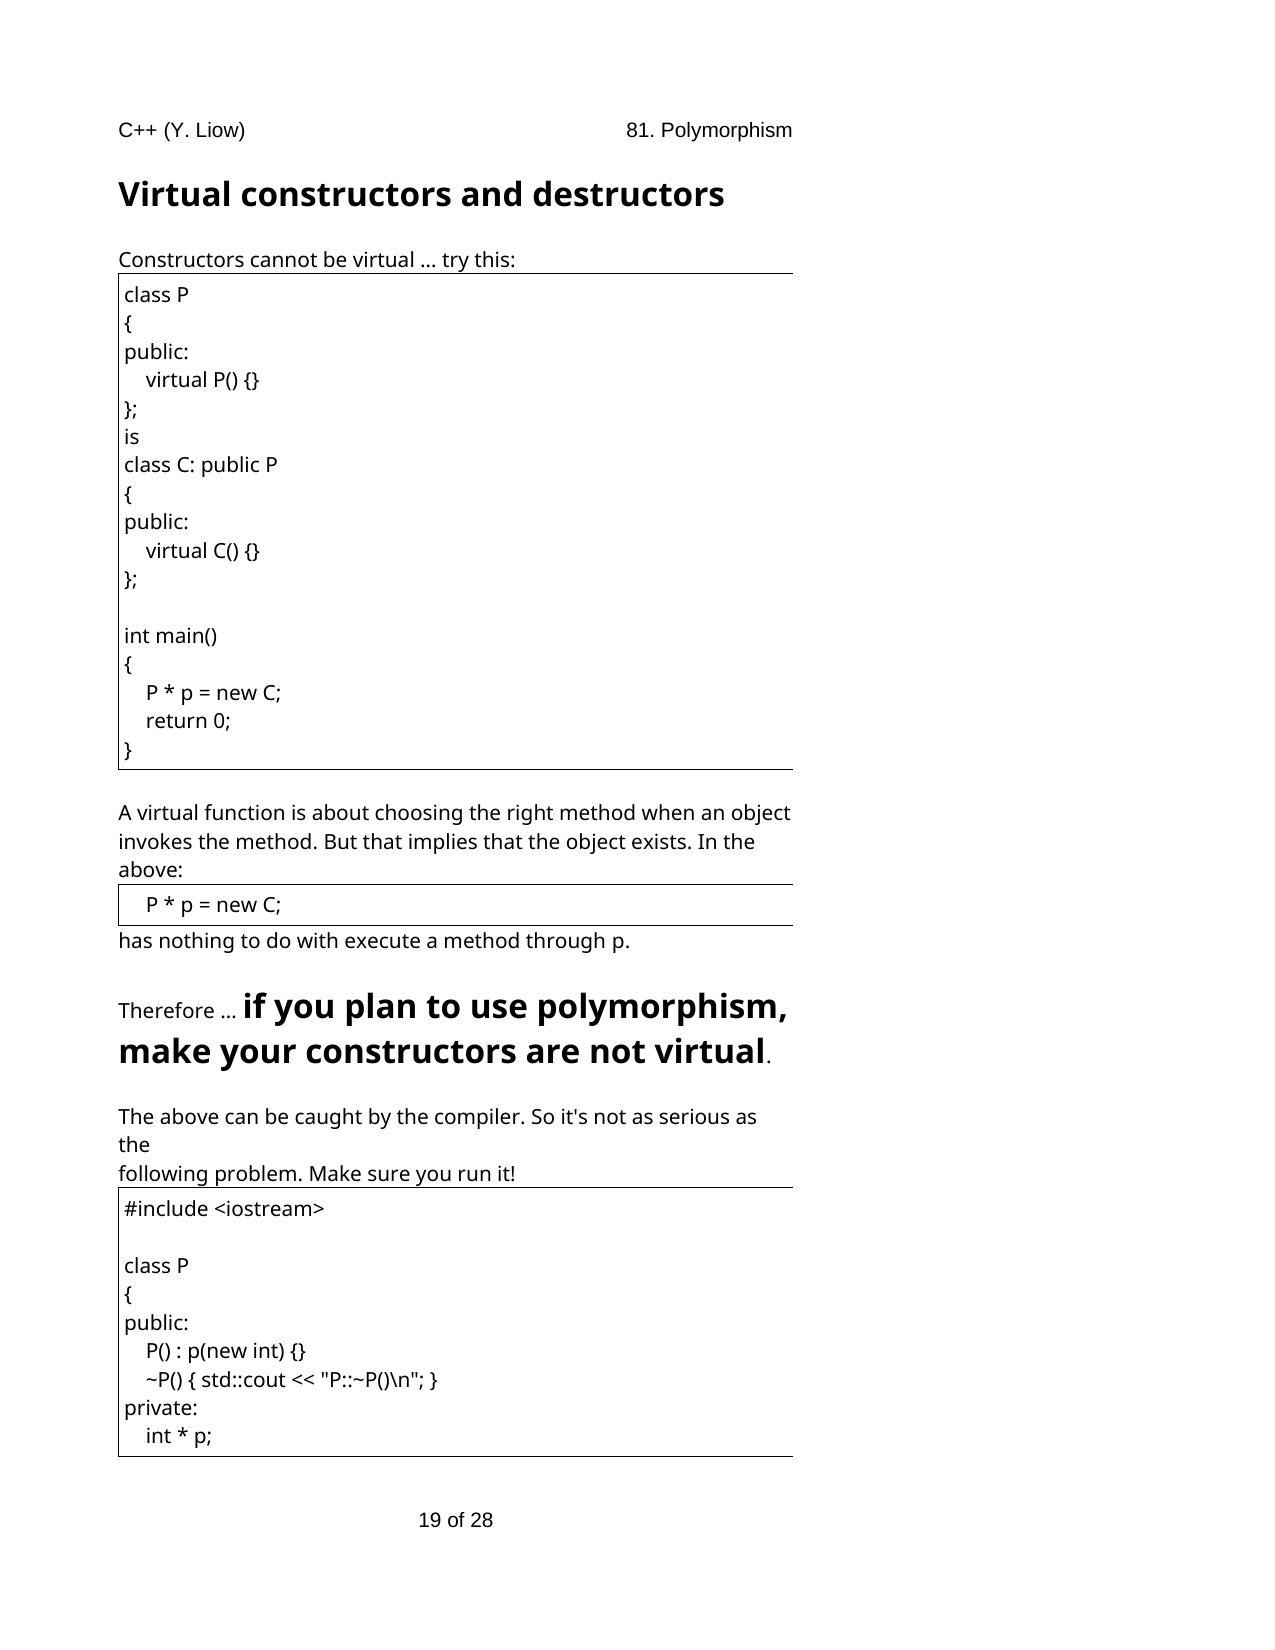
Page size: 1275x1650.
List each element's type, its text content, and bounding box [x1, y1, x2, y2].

table_header #include <iostream> class P { public: P() : p(new int) {} ~P() { std::cout << "P::~P()\n"; } private: int * p; [119, 1188, 793, 1456]
text has nothing to do with execute a method through p. [118, 926, 793, 954]
text Virtual constructors and destructors [118, 171, 793, 216]
text following problem. Make sure you run it! [118, 1159, 793, 1187]
table_header class P { public: virtual P() {} }; is class C: public P { public: virtual C() {} }; int main() { P * p = new C; return 0; } [119, 274, 793, 769]
text Therefore … if you plan to use polymorphism, make your constructors are not virtual. [118, 983, 793, 1073]
text The above can be caught by the compiler. So it's not as serious as the [118, 1102, 793, 1159]
text A virtual function is about choosing the right method when an object [118, 798, 793, 827]
text Constructors cannot be virtual … try this: [118, 245, 793, 273]
table_header P * p = new C; [119, 885, 793, 925]
text invokes the method. But that implies that the object exists. In the above: [118, 827, 793, 884]
